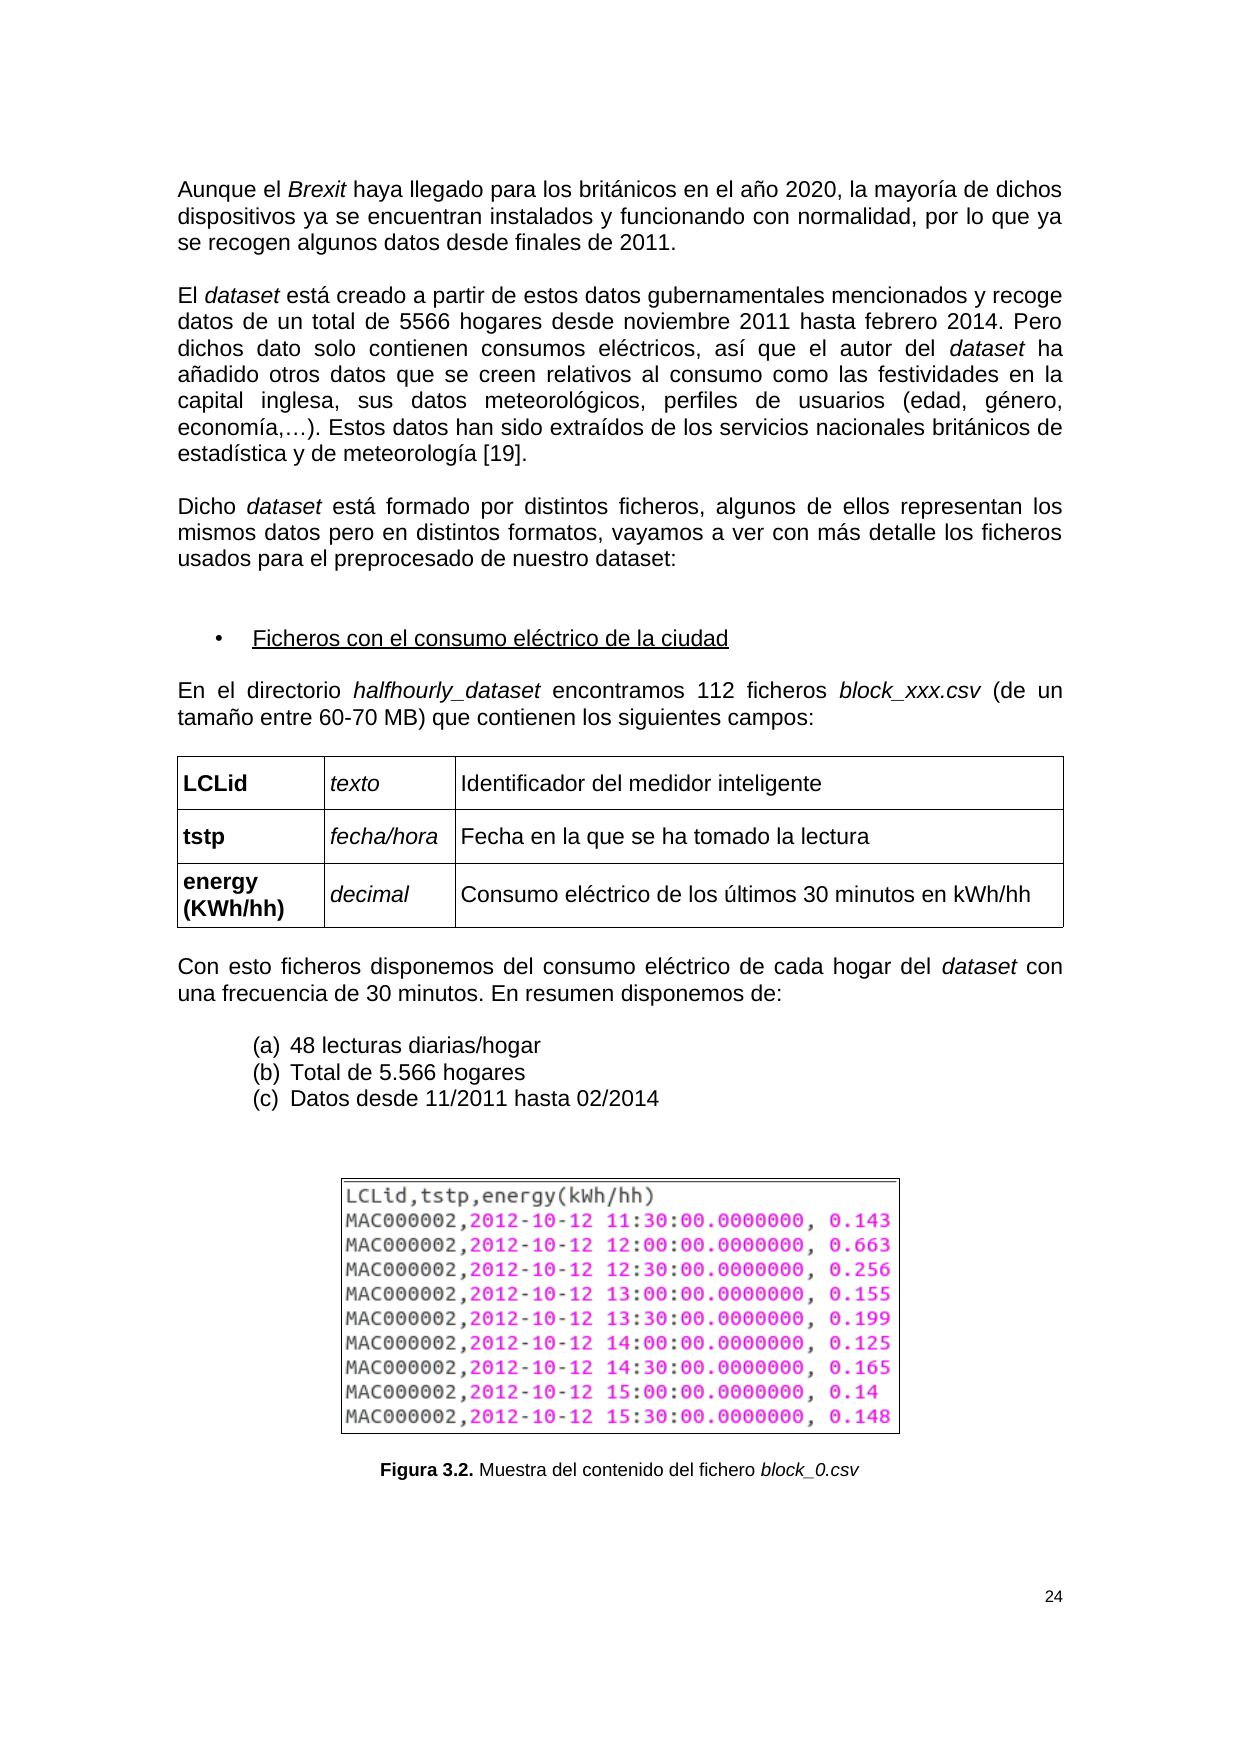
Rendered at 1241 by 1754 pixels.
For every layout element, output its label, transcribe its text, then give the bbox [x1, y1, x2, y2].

list Datos desde 11/2011 hasta 02/2014 [252, 1085, 1063, 1111]
text Con esto ficheros disponemos del consumo eléctrico de cada hogar del dataset con una frecuencia de 30 minutos. En resumen disponemos de: [177, 953, 1063, 1006]
list Ficheros con el consumo eléctrico de la ciudad [215, 624, 1063, 651]
text Figura 3.2. Muestra del contenido del fichero block_0.csv [177, 1164, 1063, 1481]
table_cell tstp [178, 810, 324, 862]
text El dataset está creado a partir de estos datos gubernamentales mencionados y recoge datos de un total de 5566 hogares desde noviembre 2011 hasta febrero 2014. Pero dichos dato solo contienen consumos eléctricos, así que el autor del dataset ha añadido otros datos que se creen relativos al consumo como las festividades en la capital inglesa, sus datos meteorológicos, perfiles de usuarios (edad, género, economía,…). Estos datos han sido extraídos de los servicios nacionales británicos de estadística y de meteorología [19]. [177, 282, 1063, 466]
table_header texto [325, 757, 455, 809]
list Total de 5.566 hogares [252, 1058, 1063, 1085]
text Dicho dataset está formado por distintos ficheros, algunos de ellos representan los mismos datos pero en distintos formatos, vayamos a ver con más detalle los ficheros usados para el preprocesado de nuestro dataset: [177, 493, 1063, 572]
table_cell decimal [325, 864, 455, 927]
table_header Identificador del medidor inteligente [456, 757, 1063, 809]
text En el directorio halfhourly_dataset encontramos 112 ficheros block_xxx.csv (de un tamaño entre 60-70 MB) que contienen los siguientes campos: [177, 677, 1063, 730]
picture [343, 1181, 897, 1430]
table_cell fecha/hora [325, 810, 455, 862]
table_cell Consumo eléctrico de los últimos 30 minutos en kWh/hh [456, 864, 1063, 927]
list 48 lecturas diarias/hogar [252, 1032, 1063, 1058]
text Aunque el Brexit haya llegado para los británicos en el año 2020, la mayoría de dichos dispositivos ya se encuentran instalados y funcionando con normalidad, por lo que ya se recogen algunos datos desde finales de 2011. [177, 176, 1063, 256]
table_cell Fecha en la que se ha tomado la lectura [456, 810, 1063, 862]
table_cell energy (KWh/hh) [178, 864, 324, 927]
table_header LCLid [178, 757, 324, 809]
